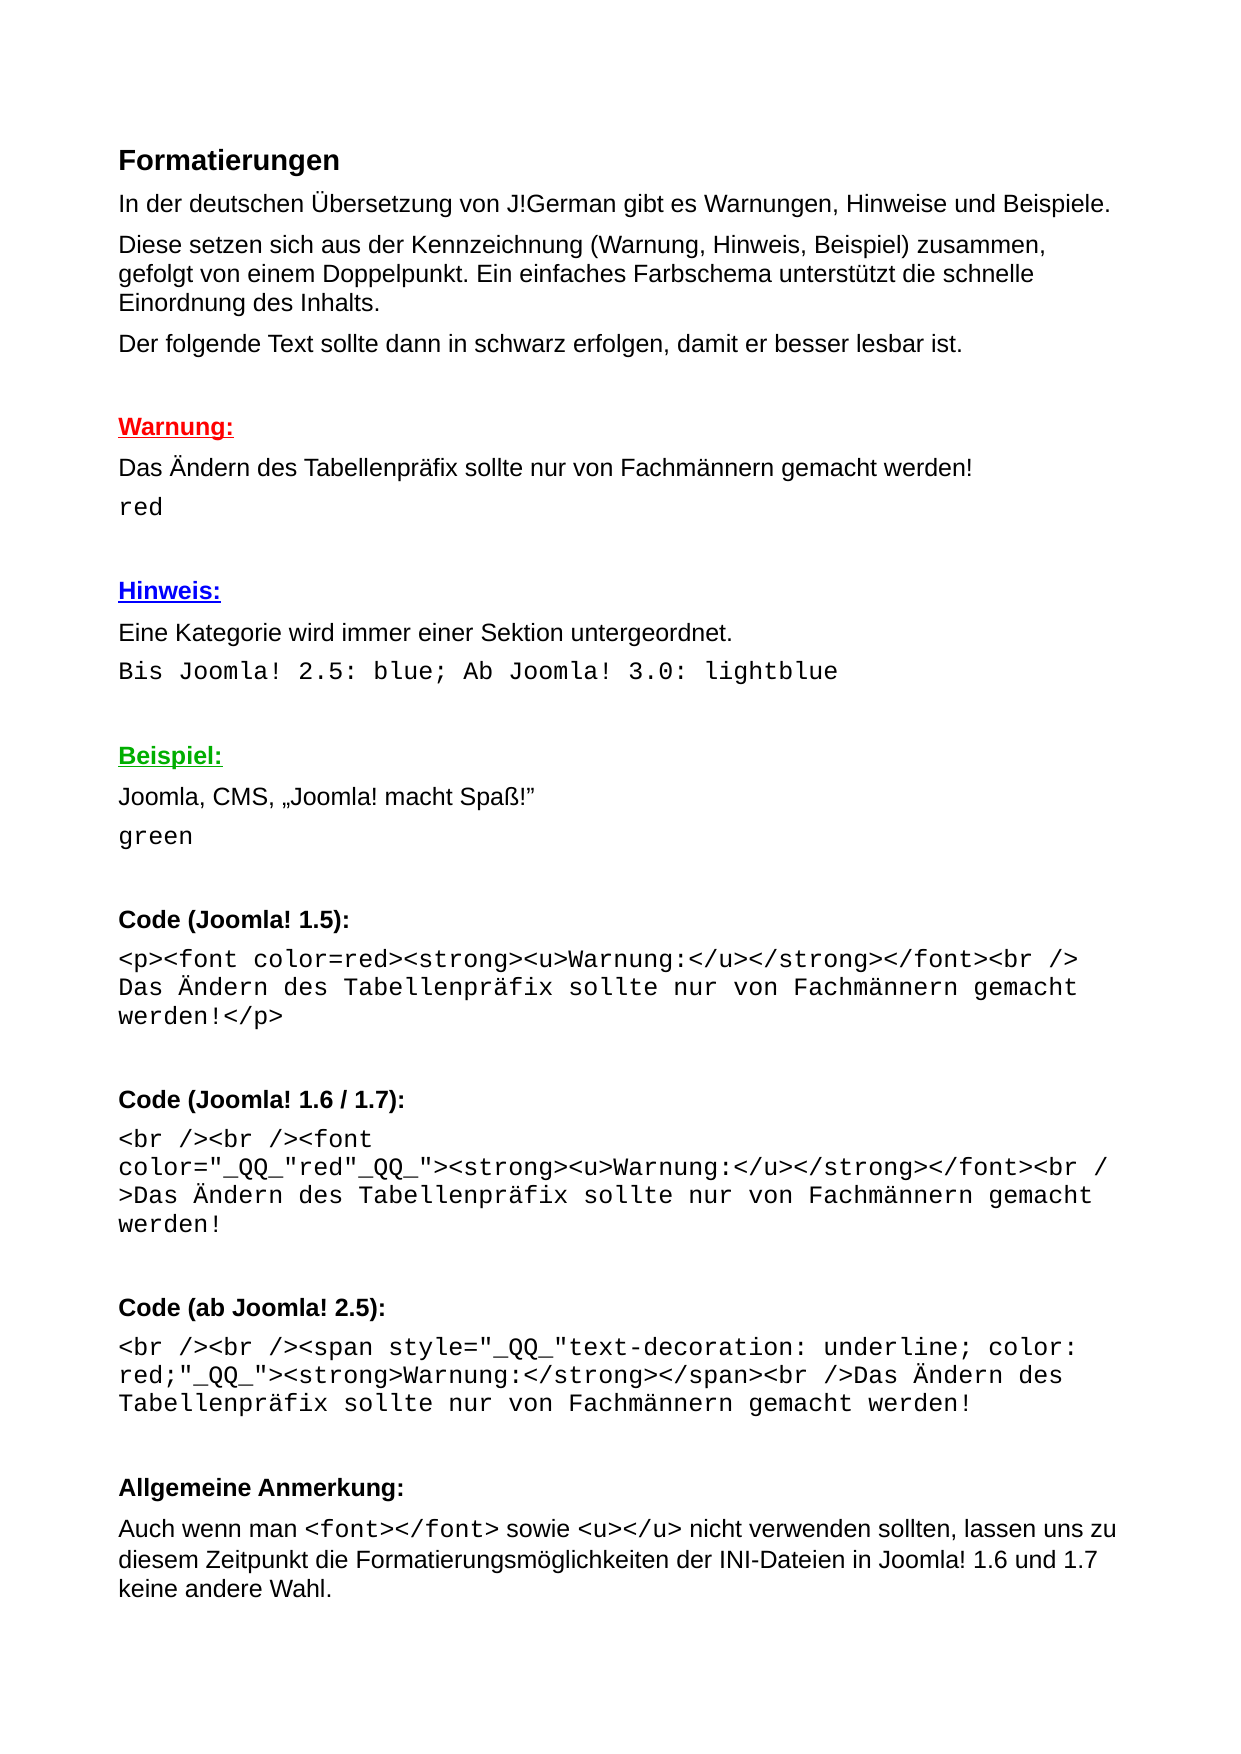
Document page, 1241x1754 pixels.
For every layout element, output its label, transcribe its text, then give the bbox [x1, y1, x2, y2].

text Hinweis: [118, 576, 1122, 605]
text red [118, 494, 1122, 522]
text Allgemeine Anmerkung: [118, 1473, 1122, 1502]
text <br /><br /><font color="_QQ_"red"_QQ_"><strong><u>Warnung:</u></strong></font><br />Das Ändern des Tabellenpräfix sollte nur von Fachmännern gemacht werden! [118, 1126, 1122, 1239]
text Code (ab Joomla! 2.5): [118, 1293, 1122, 1322]
text Joomla, CMS, „Joomla! macht Spaß!” [118, 782, 1122, 811]
text <p><font color=red><strong><u>Warnung:</u></strong></font><br /> Das Ändern des Tabellenpräfix sollte nur von Fachmännern gemacht werden!</p> [118, 947, 1122, 1032]
text Bis Joomla! 2.5: blue; Ab Joomla! 3.0: lightblue [118, 659, 1122, 687]
text <br /><br /><span style="_QQ_"text-decoration: underline; color: red;"_QQ_"><strong>Warnung:</strong></span><br />Das Ändern des Tabellenpräfix sollte nur von Fachmännern gemacht werden! [118, 1334, 1122, 1419]
text Eine Kategorie wird immer einer Sektion untergeordnet. [118, 617, 1122, 646]
text Beispiel: [118, 741, 1122, 769]
text Code (Joomla! 1.5): [118, 905, 1122, 934]
subtitle Formatierungen [118, 143, 1122, 177]
text green [118, 823, 1122, 852]
text Code (Joomla! 1.6 / 1.7): [118, 1085, 1122, 1114]
text Auch wenn man <font></font> sowie <u></u> nicht verwenden sollten, lassen uns zu diesem Zeitpunkt die Formatierungsmöglichkeiten der INI-Dateien in Joomla! 1.6 und 1.7 keine andere Wahl. [118, 1514, 1122, 1603]
text Diese setzen sich aus der Kennzeichnung (Warnung, Hinweis, Beispiel) zusammen, gefolgt von einem Doppelpunkt. Ein einfaches Farbschema unterstützt die schnelle Einordnung des Inhalts. [118, 230, 1122, 317]
text In der deutschen Übersetzung von J!German gibt es Warnungen, Hinweise und Beispiele. [118, 189, 1122, 218]
text Der folgende Text sollte dann in schwarz erfolgen, damit er besser lesbar ist. [118, 329, 1122, 358]
text Das Ändern des Tabellenpräfix sollte nur von Fachmännern gemacht werden! [118, 453, 1122, 482]
text Warnung: [118, 412, 1122, 440]
